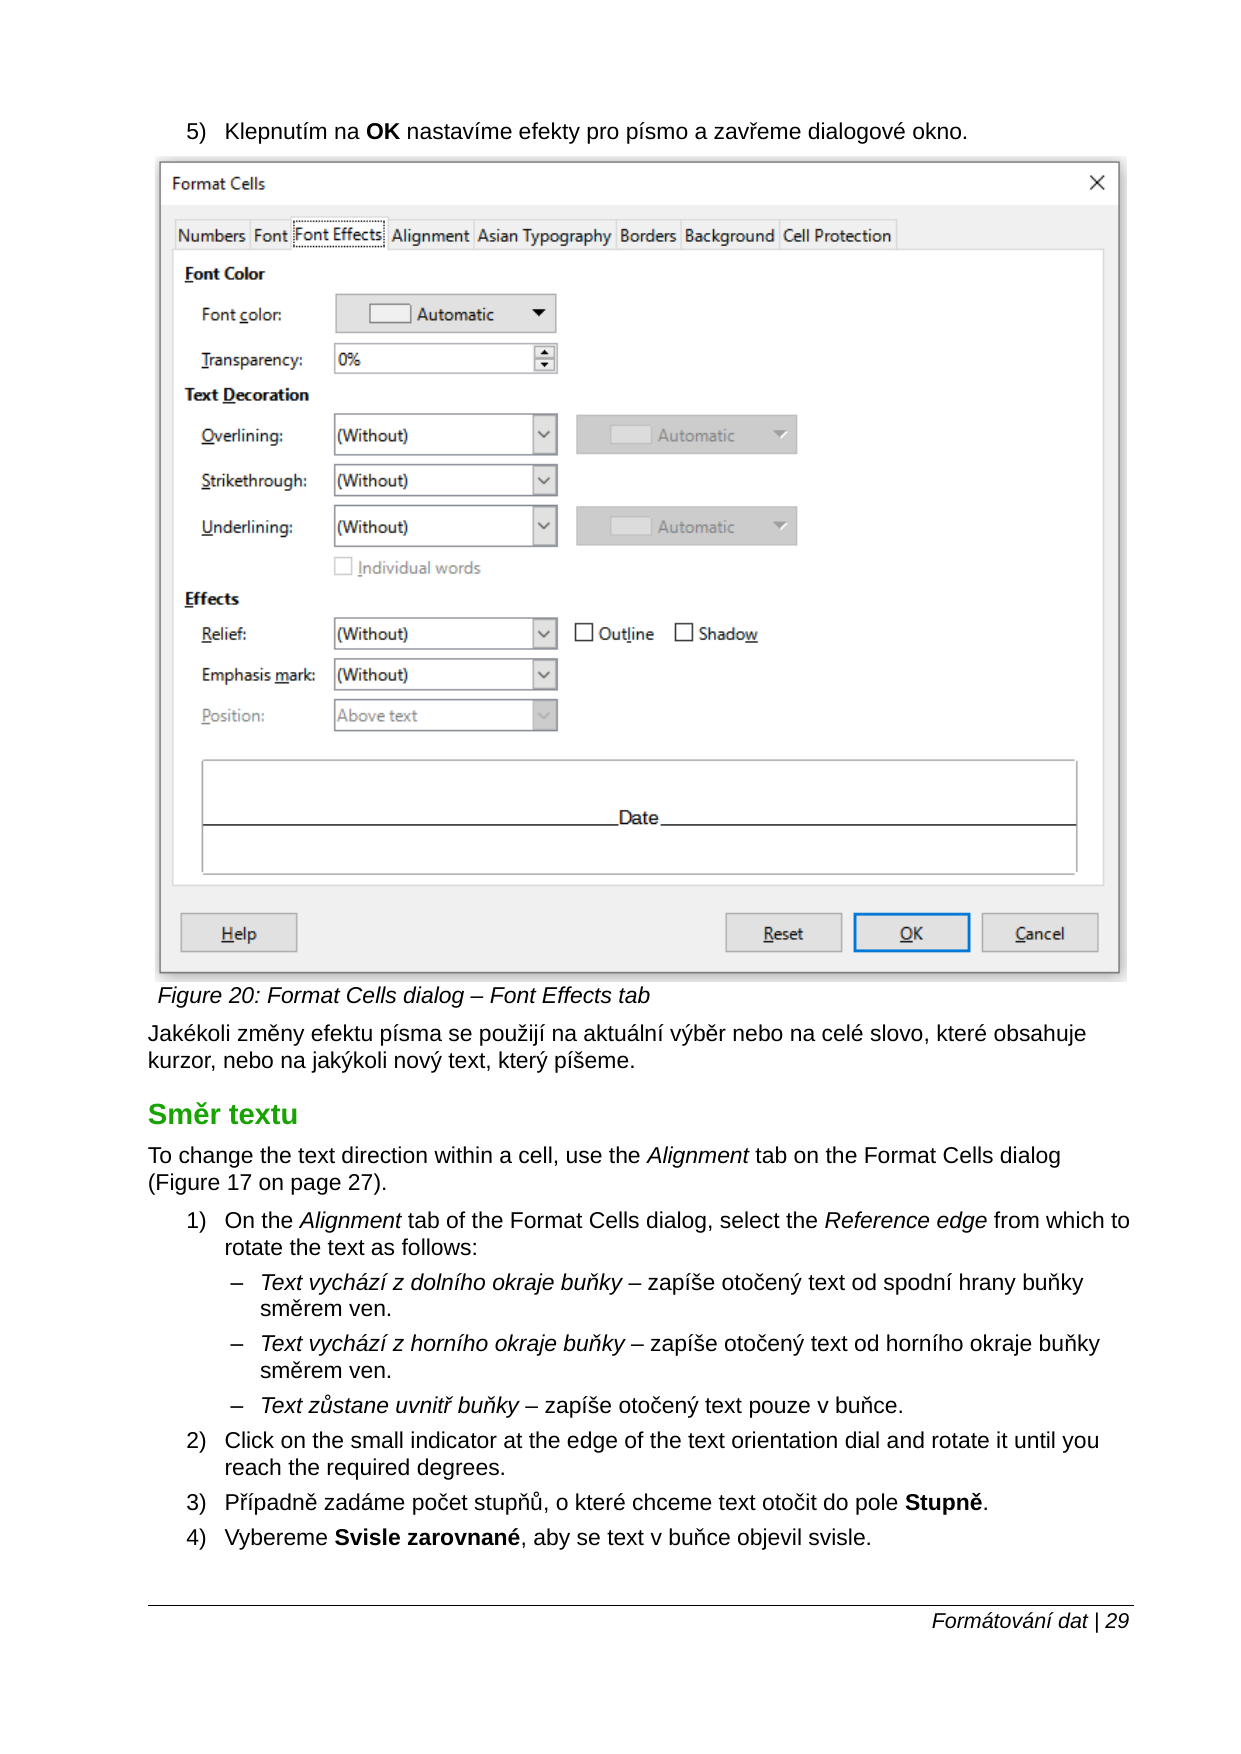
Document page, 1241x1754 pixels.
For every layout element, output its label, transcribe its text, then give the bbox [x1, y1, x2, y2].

picture [154, 156, 1127, 982]
list Případně zadáme počet stupňů, o které chceme text otočit do pole Stupně. [207, 1489, 1134, 1515]
list Vybereme Svisle zarovnané, aby se text v buňce objevil svisle. [207, 1524, 1134, 1550]
list Click on the small indicator at the edge of the text orientation dial and rotate it until you reach the required degrees. [207, 1427, 1134, 1480]
list Text vychází z dolního okraje buňky – zapíše otočený text od spodní hrany buňky směrem ven. [230, 1269, 1134, 1322]
text Figure 20: Format Cells dialog – Font Effects tab [157, 982, 1124, 1008]
text Jakékoli změny efektu písma se použijí na aktuální výběr nebo na celé slovo, které obsahuje kurzor, nebo na jakýkoli nový text, který píšeme. [148, 1020, 1134, 1073]
subtitle Směr textu [148, 1097, 1134, 1130]
list Klepnutím na OK nastavíme efekty pro písmo a zavřeme dialogové okno. [207, 118, 1134, 144]
text To change the text direction within a cell, use the Alignment tab on the Format Cells dialog (Figure 17 on page 26). [148, 1142, 1134, 1195]
list Text zůstane uvnitř buňky – zapíše otočený text pouze v buňce. [230, 1392, 1134, 1418]
list Text vychází z horního okraje buňky – zapíše otočený text od horního okraje buňky směrem ven. [230, 1330, 1134, 1383]
list On the Alignment tab of the Format Cells dialog, select the Reference edge from which to rotate the text as follows: [207, 1207, 1134, 1260]
